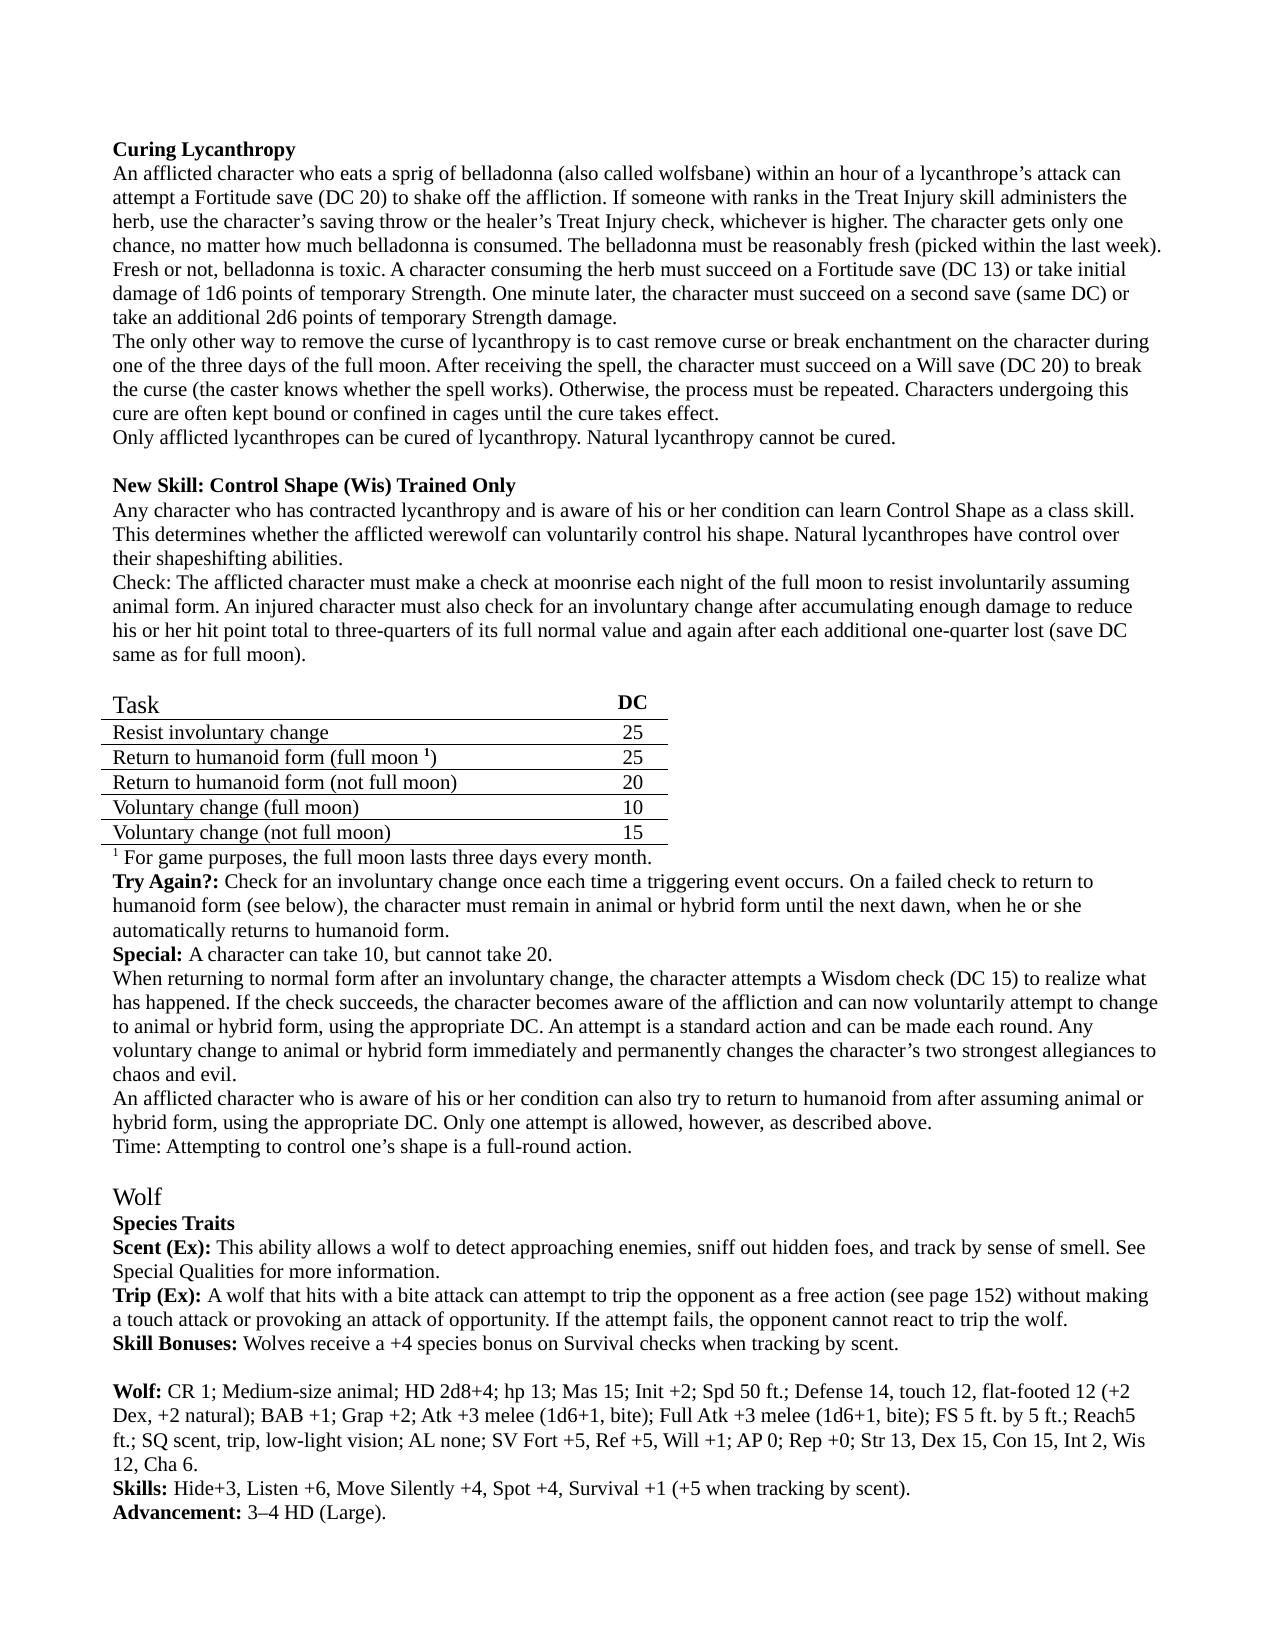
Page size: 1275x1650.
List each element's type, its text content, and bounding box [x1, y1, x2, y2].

text An afflicted character who is aware of his or her condition can also try to return to humanoid from after assuming animal or hybrid form, using the appropriate DC. Only one attempt is allowed, however, as described above. [112, 1086, 1162, 1134]
text Time: Attempting to control one’s shape is a full-round action. [112, 1134, 1162, 1158]
subtitle New Skill: Control Shape (Wis) Trained Only [112, 473, 1162, 497]
text Scent (Ex): This ability allows a wolf to detect approaching enemies, sniff out hidden foes, and track by sense of smell. See Special Qualities for more information. [112, 1235, 1162, 1283]
text An afflicted character who eats a sprig of belladonna (also called wolfsbane) within an hour of a lycanthrope’s attack can attempt a Fortitude save (DC 20) to shake off the affliction. If someone with ranks in the Treat Injury skill administers the herb, use the character’s saving throw or the healer’s Treat Injury check, whichever is higher. The character gets only one chance, no matter how much belladonna is consumed. The belladonna must be reasonably fresh (picked within the last week). [112, 161, 1162, 257]
subtitle Curing Lycanthropy [112, 137, 1162, 161]
text Trip (Ex): A wolf that hits with a bite attack can attempt to trip the opponent as a free action (see page 152) without making a touch attack or provoking an attack of opportunity. If the attempt fails, the opponent cannot react to trip the wolf. [112, 1283, 1162, 1331]
text Advancement: 3–4 HD (Large). [112, 1500, 1162, 1524]
text Special: A character can take 10, but cannot take 20. [112, 942, 1162, 966]
text Species Traits [112, 1211, 1162, 1235]
text Only afflicted lycanthropes can be cured of lycanthropy. Natural lycanthropy cannot be cured. [112, 425, 1162, 449]
text The only other way to remove the curse of lycanthropy is to cast remove curse or break enchantment on the character during one of the three days of the full moon. After receiving the spell, the character must succeed on a Will save (DC 20) to break the curse (the caster knows whether the spell works). Otherwise, the process must be repeated. Characters undergoing this cure are often kept bound or confined in cages until the cure takes effect. [112, 329, 1162, 425]
table_header Task [101, 690, 597, 719]
subtitle Wolf [112, 1182, 1162, 1211]
table_cell Return to humanoid form (not full moon) [101, 770, 597, 794]
table_cell 1 For game purposes, the full moon lasts three days every month. [101, 845, 668, 869]
table_cell 25 [597, 720, 668, 744]
table_cell 20 [597, 770, 668, 794]
table_cell Resist involuntary change [101, 720, 597, 744]
text Check: The afflicted character must make a check at moonrise each night of the full moon to resist involuntarily assuming animal form. An injured character must also check for an involuntary change after accumulating enough damage to reduce his or her hit point total to three-quarters of its full normal value and again after each additional one-quarter lost (save DC same as for full moon). [112, 570, 1162, 666]
table_cell Voluntary change (not full moon) [101, 820, 597, 844]
text Wolf: CR 1; Medium-size animal; HD 2d8+4; hp 13; Mas 15; Init +2; Spd 50 ft.; Defense 14, touch 12, flat-footed 12 (+2 Dex, +2 natural); BAB +1; Grap +2; Atk +3 melee (1d6+1, bite); Full Atk +3 melee (1d6+1, bite); FS 5 ft. by 5 ft.; Reach5 ft.; SQ scent, trip, low-light vision; AL none; SV Fort +5, Ref +5, Will +1; AP 0; Rep +0; Str 13, Dex 15, Con 15, Int 2, Wis 12, Cha 6. [112, 1379, 1162, 1476]
text Any character who has contracted lycanthropy and is aware of his or her condition can learn Control Shape as a class skill. This determines whether the afflicted werewolf can voluntarily control his shape. Natural lycanthropes have control over their shapeshifting abilities. [112, 497, 1162, 570]
text Fresh or not, belladonna is toxic. A character consuming the herb must succeed on a Fortitude save (DC 13) or take initial damage of 1d6 points of temporary Strength. One minute later, the character must succeed on a second save (same DC) or take an additional 2d6 points of temporary Strength damage. [112, 257, 1162, 329]
table_cell 15 [597, 820, 668, 844]
table_cell 10 [597, 795, 668, 819]
text Try Again?: Check for an involuntary change once each time a triggering event occurs. On a failed check to return to humanoid form (see below), the character must remain in animal or hybrid form until the next dawn, when he or she automatically returns to humanoid form. [112, 869, 1162, 942]
table_cell Return to humanoid form (full moon 1) [101, 745, 597, 769]
text When returning to normal form after an involuntary change, the character attempts a Wisdom check (DC 15) to realize what has happened. If the check succeeds, the character becomes aware of the affliction and can now voluntarily attempt to change to animal or hybrid form, using the appropriate DC. An attempt is a standard action and can be made each round. Any voluntary change to animal or hybrid form immediately and permanently changes the character’s two strongest allegiances to chaos and evil. [112, 966, 1162, 1086]
table_header DC [597, 690, 668, 719]
text Skills: Hide+3, Listen +6, Move Silently +4, Spot +4, Survival +1 (+5 when tracking by scent). [112, 1476, 1162, 1500]
text Skill Bonuses: Wolves receive a +4 species bonus on Survival checks when tracking by scent. [112, 1331, 1162, 1355]
table_cell 25 [597, 745, 668, 769]
table_cell Voluntary change (full moon) [101, 795, 597, 819]
